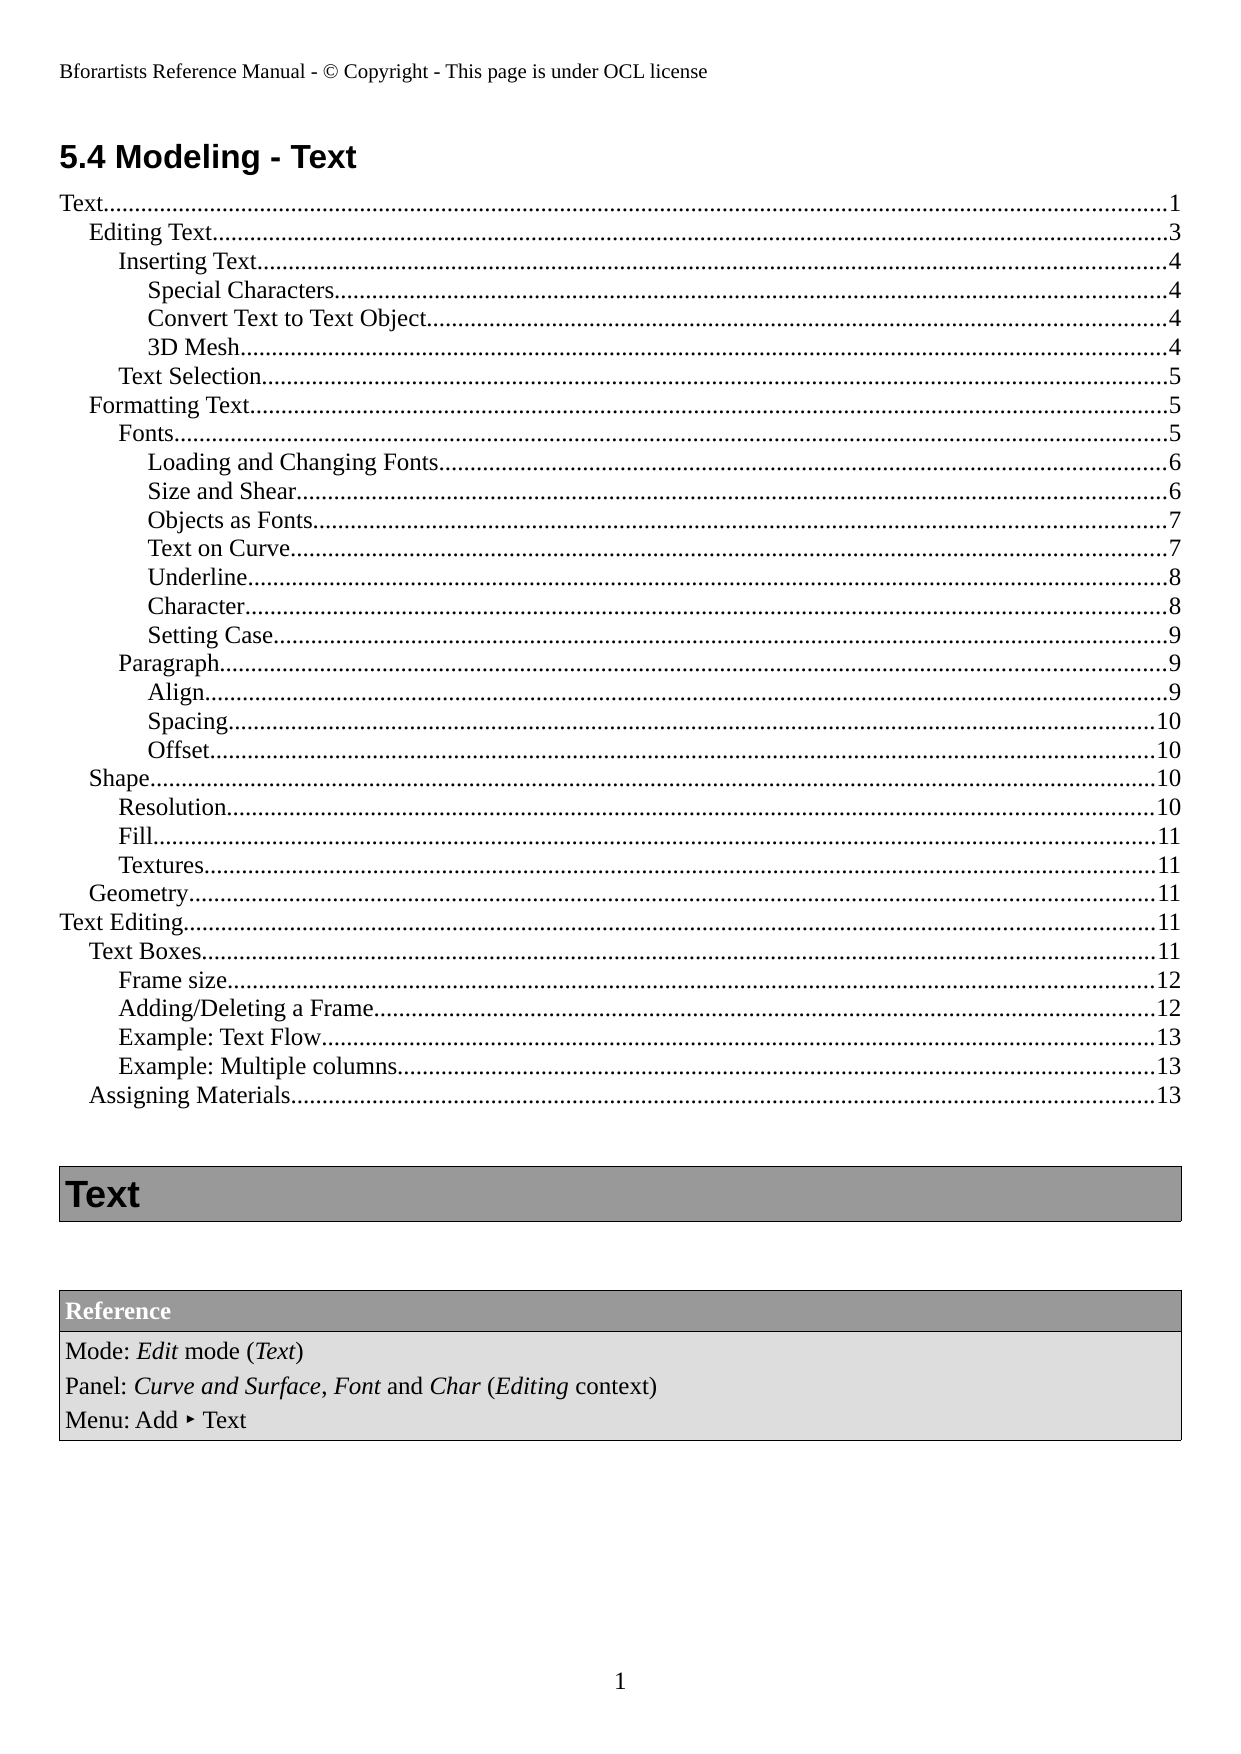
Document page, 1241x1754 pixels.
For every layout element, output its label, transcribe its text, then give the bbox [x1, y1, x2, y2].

text Geometry 11 [88, 878, 1181, 907]
text Fonts 5 [118, 418, 1181, 447]
text 3D Mesh 4 [147, 332, 1181, 361]
text Text on Curve 7 [147, 533, 1181, 562]
text Text Selection 5 [118, 361, 1181, 390]
subtitle 5.4 Modeling - Text [59, 138, 1181, 176]
text Paragraph 9 [118, 648, 1181, 677]
text Text Boxes 11 [88, 936, 1181, 965]
text Spacing 10 [147, 706, 1181, 735]
text Example: Multiple columns 13 [118, 1051, 1181, 1080]
text Special Characters 4 [147, 275, 1181, 303]
text Textures 11 [118, 850, 1181, 878]
text Text Editing 11 [59, 907, 1181, 936]
text Inserting Text 4 [118, 246, 1181, 275]
text Frame size 12 [118, 965, 1181, 993]
text Underline 8 [147, 562, 1181, 591]
text Convert Text to Text Object 4 [147, 303, 1181, 332]
text Adding/Deleting a Frame 12 [118, 993, 1181, 1022]
table_header Text [60, 1167, 1181, 1221]
text Align 9 [147, 677, 1181, 706]
text Assigning Materials 13 [88, 1080, 1181, 1108]
text Formatting Text 5 [88, 390, 1181, 418]
text Editing Text 3 [88, 217, 1181, 246]
text Size and Shear 6 [147, 476, 1181, 505]
text Fill 11 [118, 821, 1181, 850]
table_cell Mode: Edit mode (Text) Panel: Curve and Surface, Font and Char (Editing context) Menu: Add ‣ Text [60, 1332, 1181, 1440]
text Objects as Fonts 7 [147, 505, 1181, 533]
text Example: Text Flow 13 [118, 1022, 1181, 1051]
text Text 1 [59, 188, 1181, 217]
table_header Reference [60, 1291, 1181, 1331]
text Setting Case 9 [147, 620, 1181, 648]
text Resolution 10 [118, 792, 1181, 821]
text Character 8 [147, 591, 1181, 620]
text Shape 10 [88, 763, 1181, 792]
text Loading and Changing Fonts 6 [147, 447, 1181, 476]
text Offset 10 [147, 735, 1181, 763]
